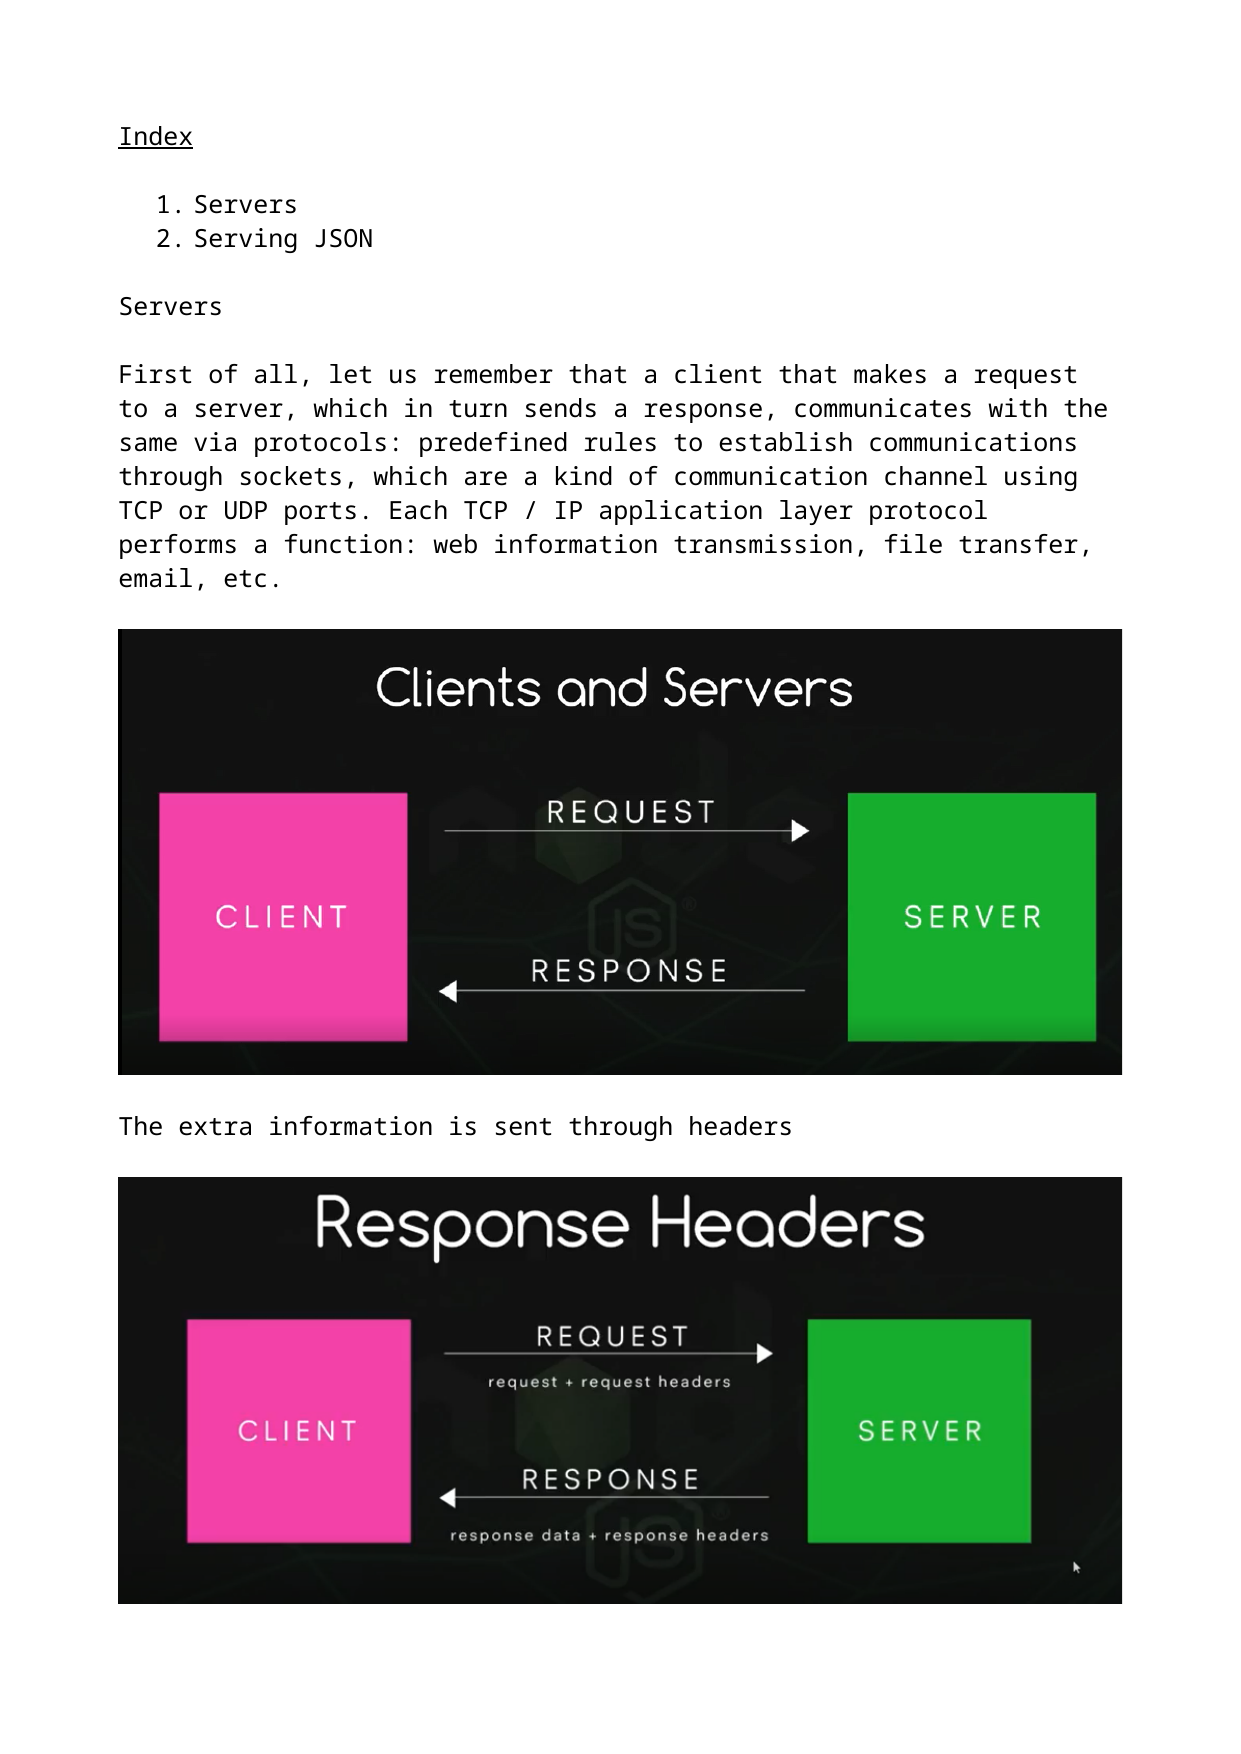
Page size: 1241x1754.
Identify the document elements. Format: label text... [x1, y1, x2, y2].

text Index [118, 118, 1122, 152]
text Servers [118, 288, 1122, 322]
text The extra information is sent through headers [118, 1109, 1122, 1143]
picture [118, 629, 1123, 1075]
text First of all, let us remember that a client that makes a request to a server, which in turn sends a response, communicates with the same via protocols: predefined rules to establish communications through sockets, which are a kind of communication channel using TCP or UDP ports. Each TCP / IP application layer protocol performs a function: web information transmission, file transfer, email, etc. [118, 357, 1122, 595]
picture [118, 1177, 1123, 1604]
list Servers [156, 186, 1122, 220]
list Serving JSON [156, 220, 1122, 254]
